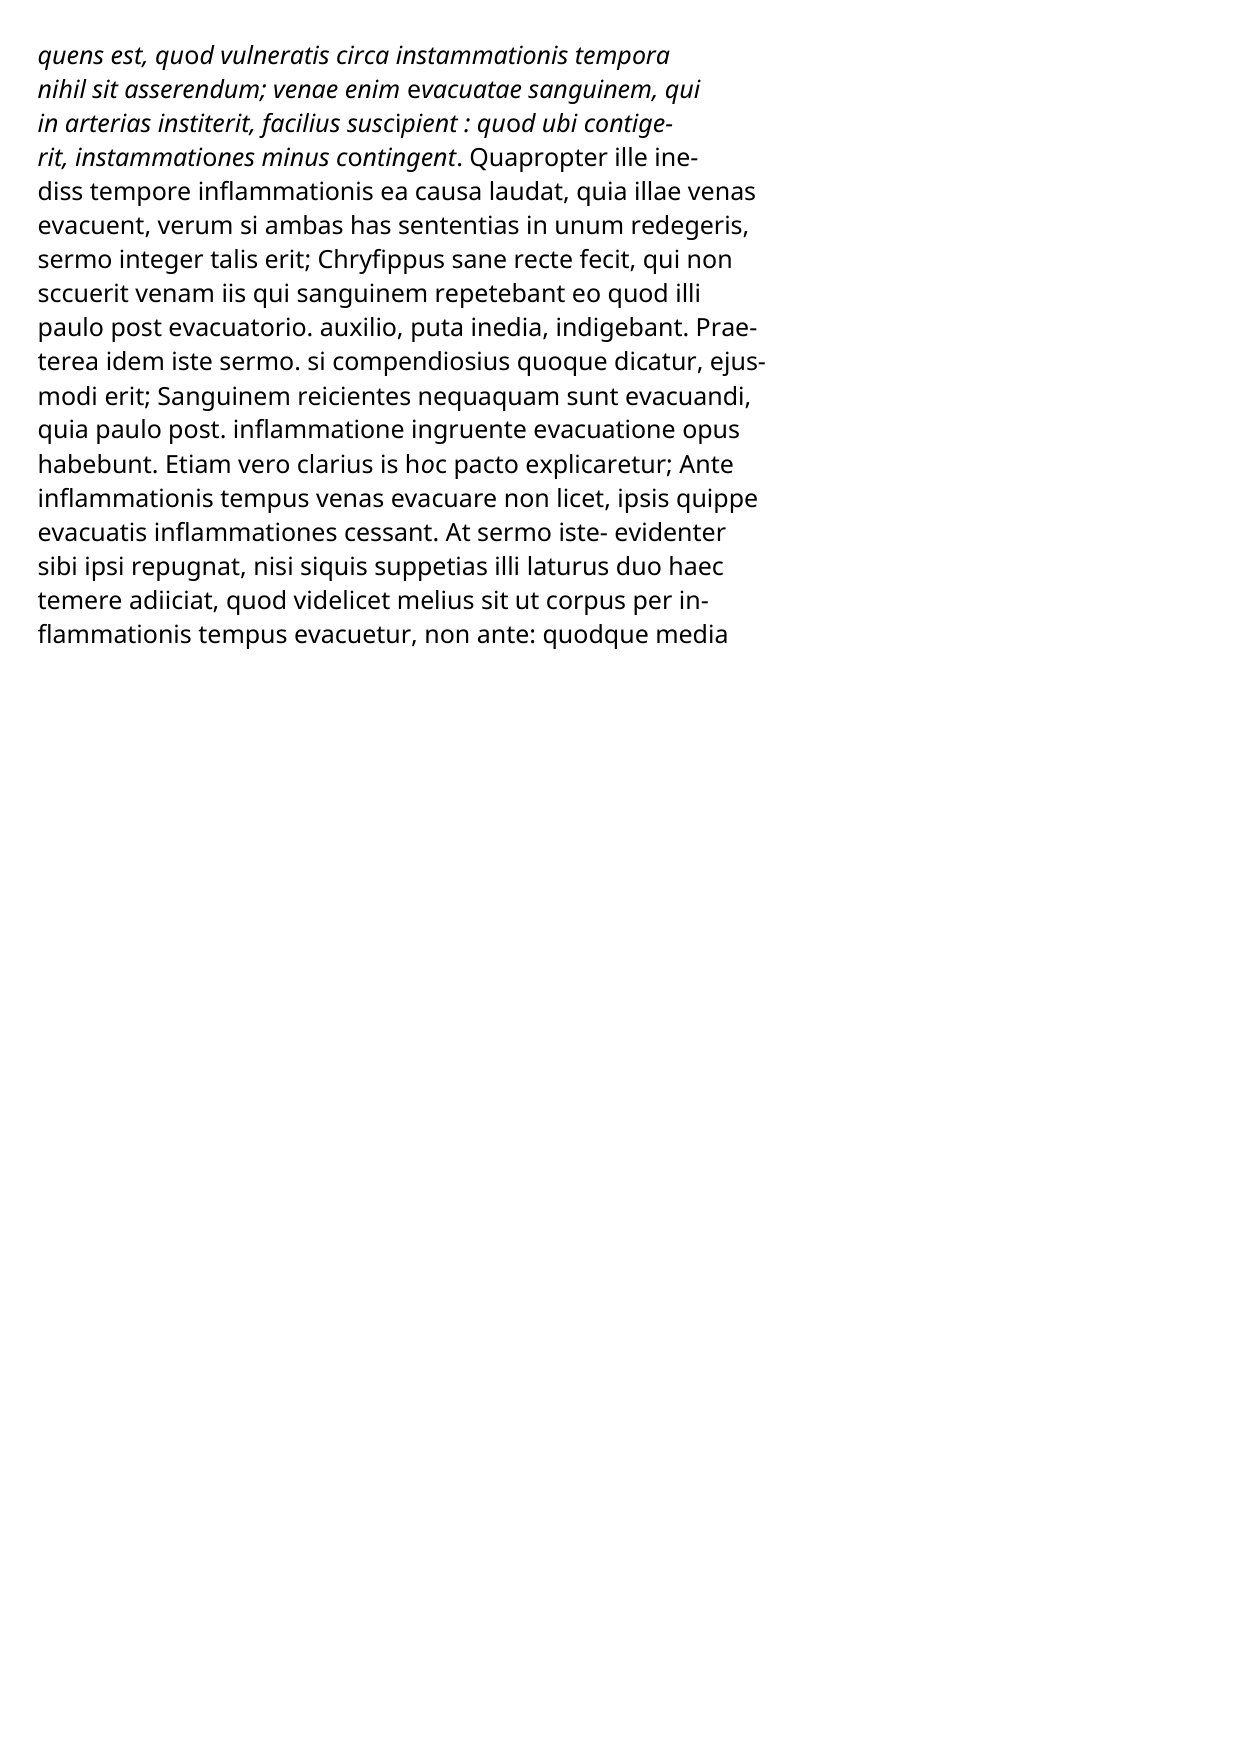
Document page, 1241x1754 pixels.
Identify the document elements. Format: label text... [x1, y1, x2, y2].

text quens est, quod vulneratis circa instammationis tempora nihil sit asserendum; venae enim evacuatae sanguinem, qui in arterias institerit, facilius suscipient : quod ubi contige- rit, instammationes minus contingent. Quapropter ille ine- diss tempore inflammationis ea causa laudat, quia illae venas evacuent, verum si ambas has sententias in unum redegeris, sermo integer talis erit; Chryfippus sane recte fecit, qui non sccuerit venam iis qui sanguinem repetebant eo quod illi paulo post evacuatorio. auxilio, puta inedia, indigebant. Prae- terea idem iste sermo. si compendiosius quoque dicatur, ejus- modi erit; Sanguinem reicientes nequaquam sunt evacuandi, quia paulo post. inflammatione ingruente evacuatione opus habebunt. Etiam vero clarius is hoc pacto explicaretur; Ante inflammationis tempus venas evacuare non licet, ipsis quippe evacuatis inflammationes cessant. At sermo iste- evidenter sibi ipsi repugnat, nisi siquis suppetias illi laturus duo haec temere adiiciat, quod videlicet melius sit ut corpus per in- flammationis tempus evacuetur, non ante: quodque media [37, 37, 1203, 651]
